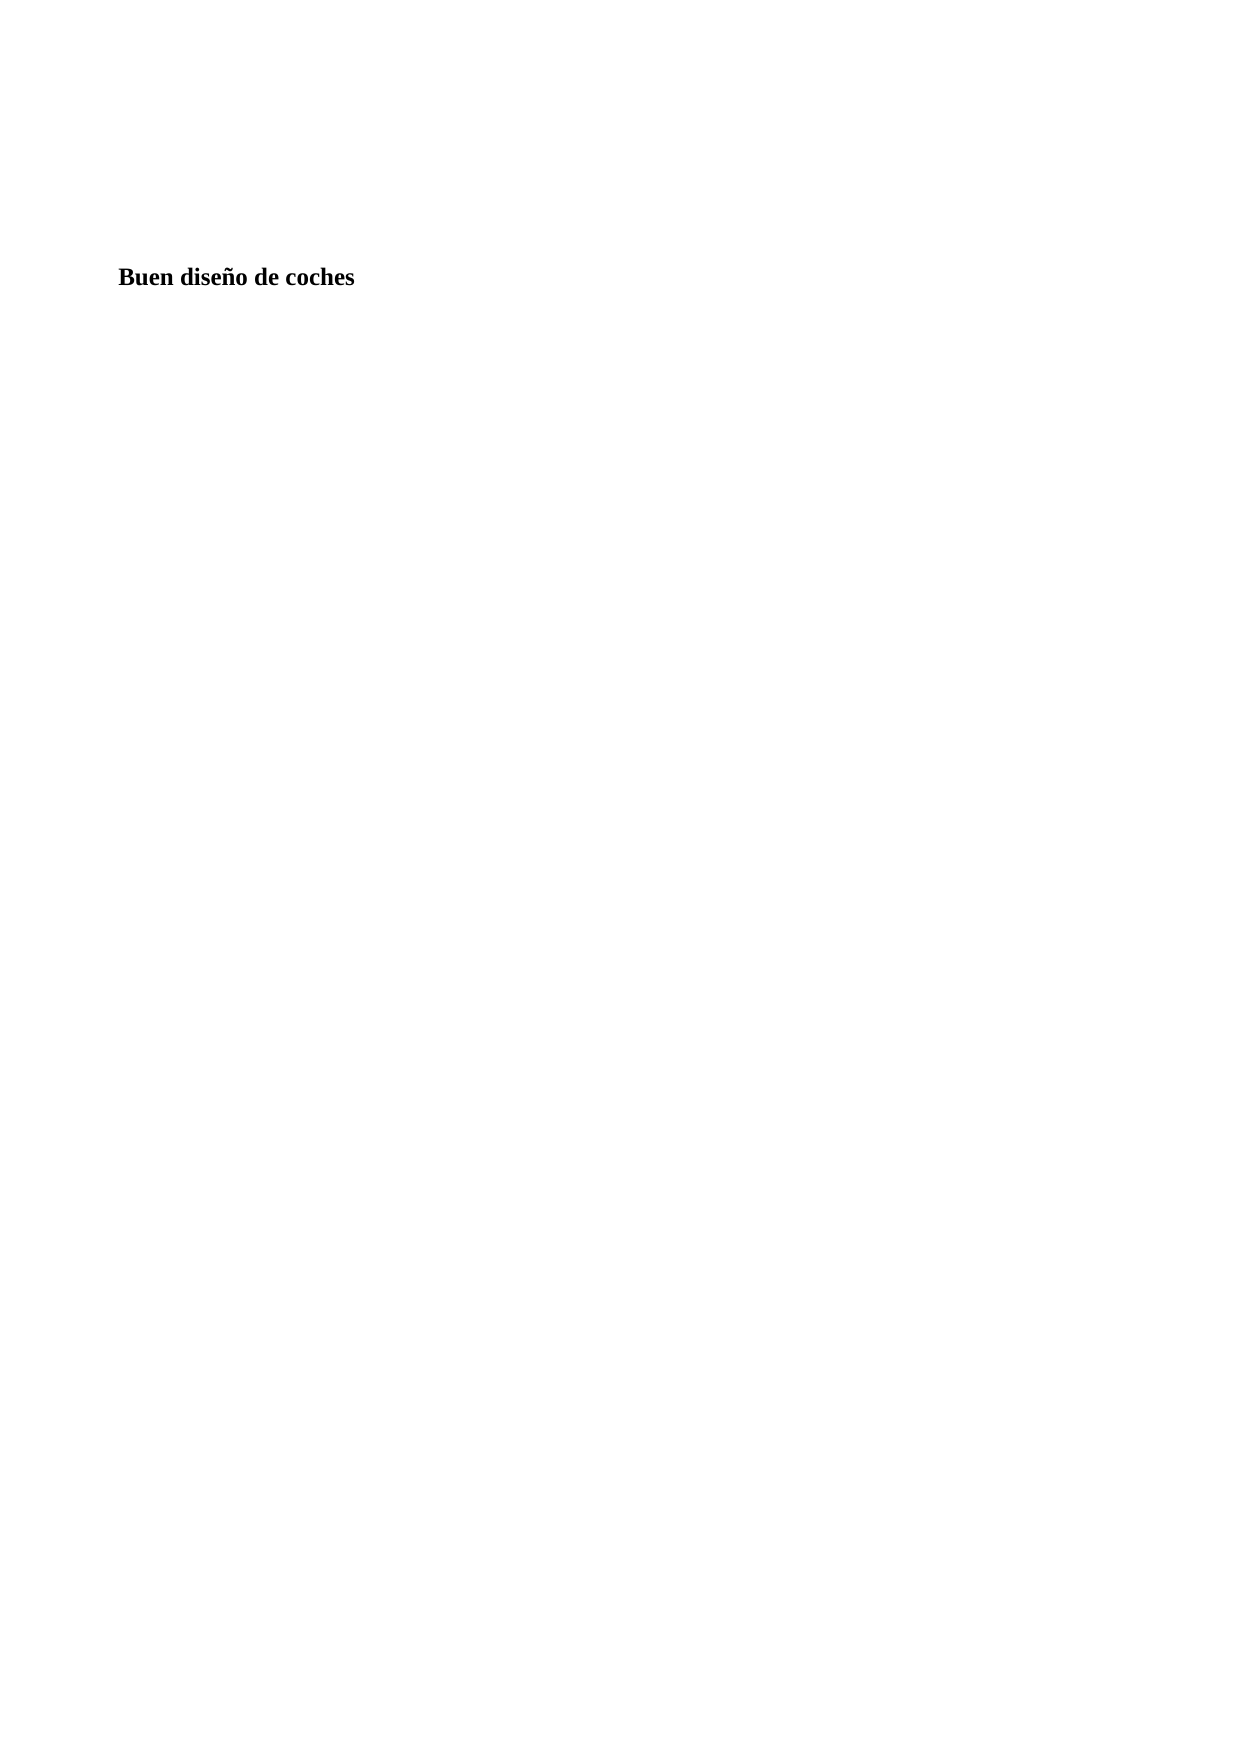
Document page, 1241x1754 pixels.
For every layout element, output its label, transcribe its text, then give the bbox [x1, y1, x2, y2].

text Buen diseño de coches [118, 262, 1122, 291]
